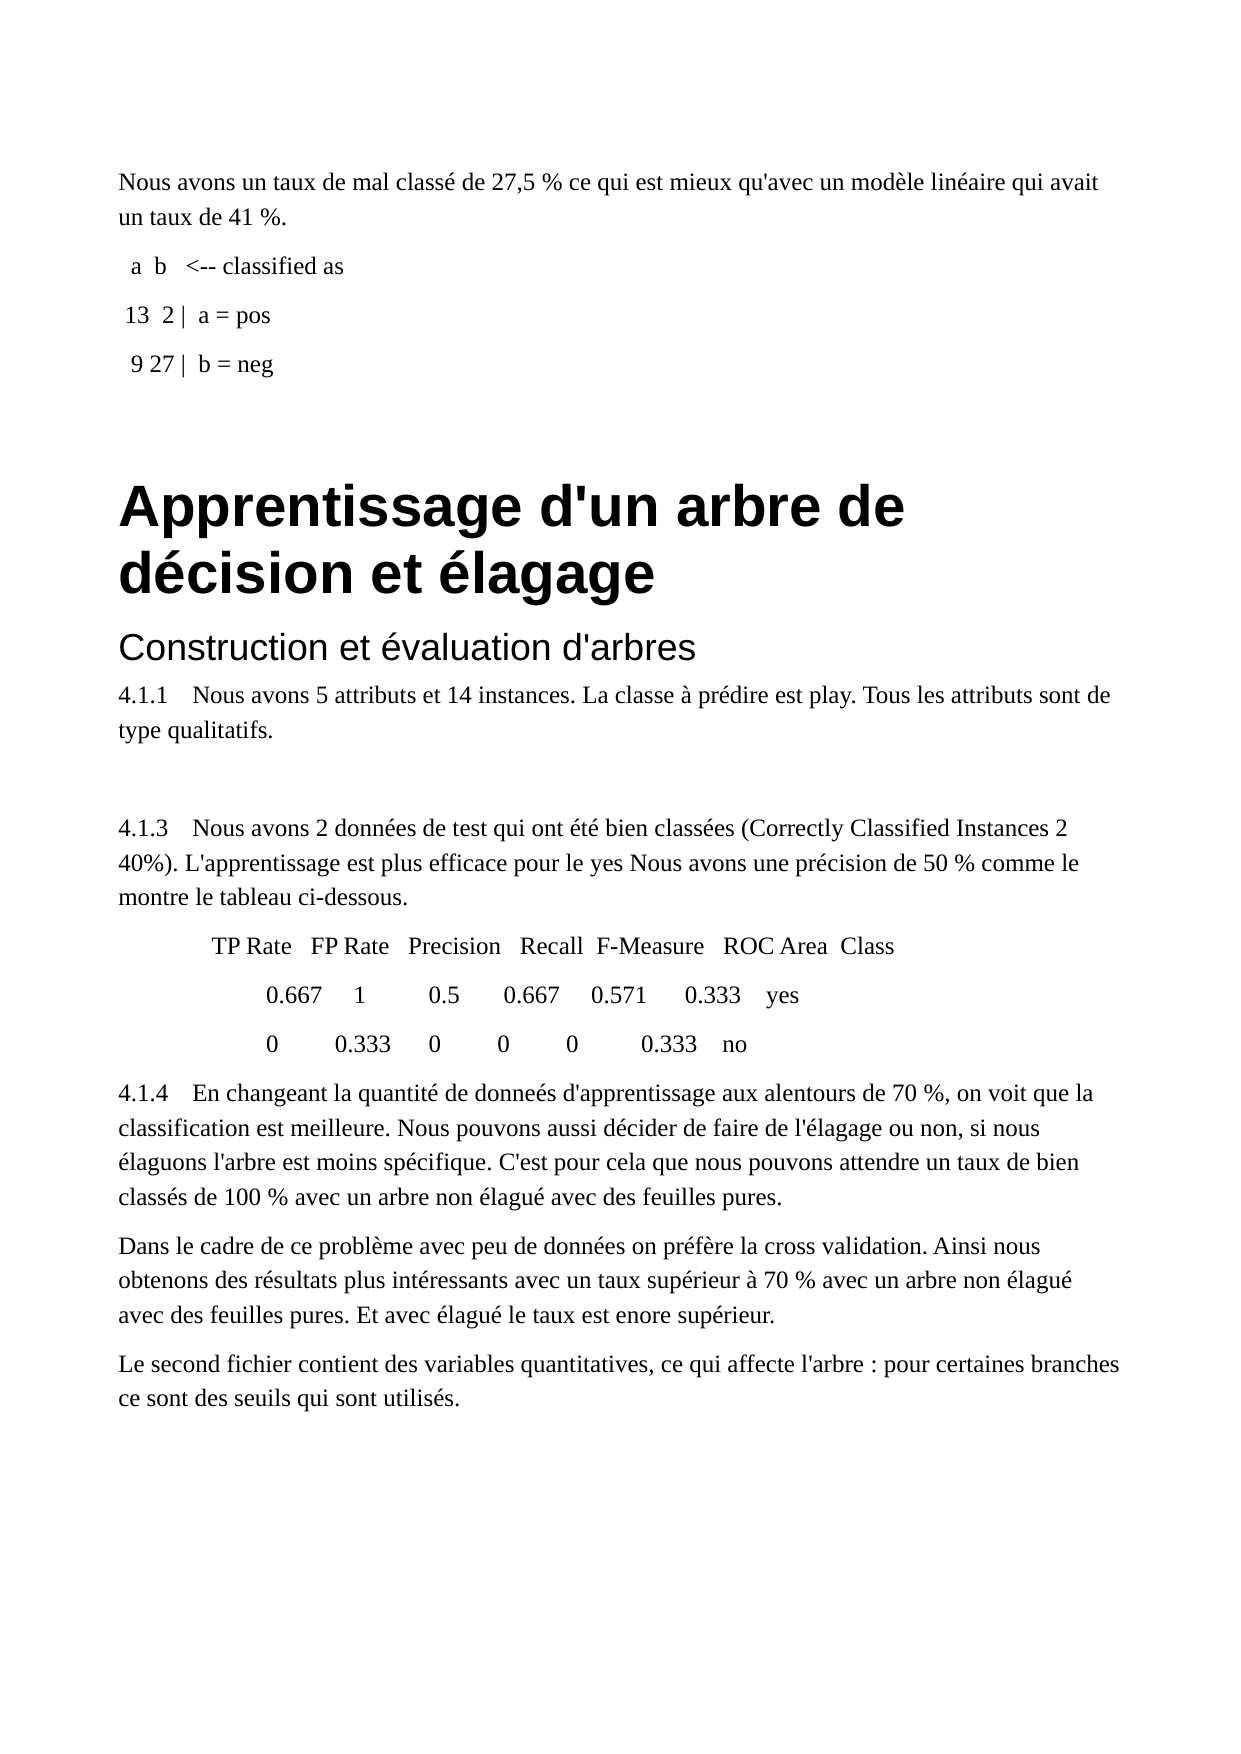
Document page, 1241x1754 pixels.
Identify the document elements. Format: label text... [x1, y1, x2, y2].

text 9 27 | b = neg [118, 349, 1122, 378]
text 4.1.1 Nous avons 5 attributs et 14 instances. La classe à prédire est play. Tous les attributs sont de type qualitatifs. [118, 681, 1122, 744]
text Le second fichier contient des variables quantitatives, ce qui affecte l'arbre : pour certaines branches ce sont des seuils qui sont utilisés. [118, 1349, 1122, 1412]
text Nous avons un taux de mal classé de 27,5 % ce qui est mieux qu'avec un modèle linéaire qui avait un taux de 41 %. [118, 167, 1122, 230]
subtitle Construction et évaluation d'arbres [118, 625, 1122, 668]
title Apprentissage d'un arbre de décision et élagage [118, 472, 1122, 606]
text 0 0.333 0 0 0 0.333 no [118, 1029, 1122, 1058]
text 0.667 1 0.5 0.667 0.571 0.333 yes [118, 980, 1122, 1009]
text 13 2 | a = pos [118, 300, 1122, 328]
text TP Rate FP Rate Precision Recall F-Measure ROC Area Class [118, 931, 1122, 960]
text Dans le cadre de ce problème avec peu de données on préfère la cross validation. Ainsi nous obtenons des résultats plus intéressants avec un taux supérieur à 70 % avec un arbre non élagué avec des feuilles pures. Et avec élagué le taux est enore supérieur. [118, 1231, 1122, 1328]
text 4.1.4 En changeant la quantité de donneés d'apprentissage aux alentours de 70 %, on voit que la classification est meilleure. Nous pouvons aussi décider de faire de l'élagage ou non, si nous élaguons l'arbre est moins spécifique. C'est pour cela que nous pouvons attendre un taux de bien classés de 100 % avec un arbre non élagué avec des feuilles pures. [118, 1078, 1122, 1211]
text 4.1.3 Nous avons 2 données de test qui ont été bien classées (Correctly Classified Instances 2 40%). L'apprentissage est plus efficace pour le yes Nous avons une précision de 50 % comme le montre le tableau ci-dessous. [118, 813, 1122, 911]
text a b <-- classified as [118, 251, 1122, 279]
